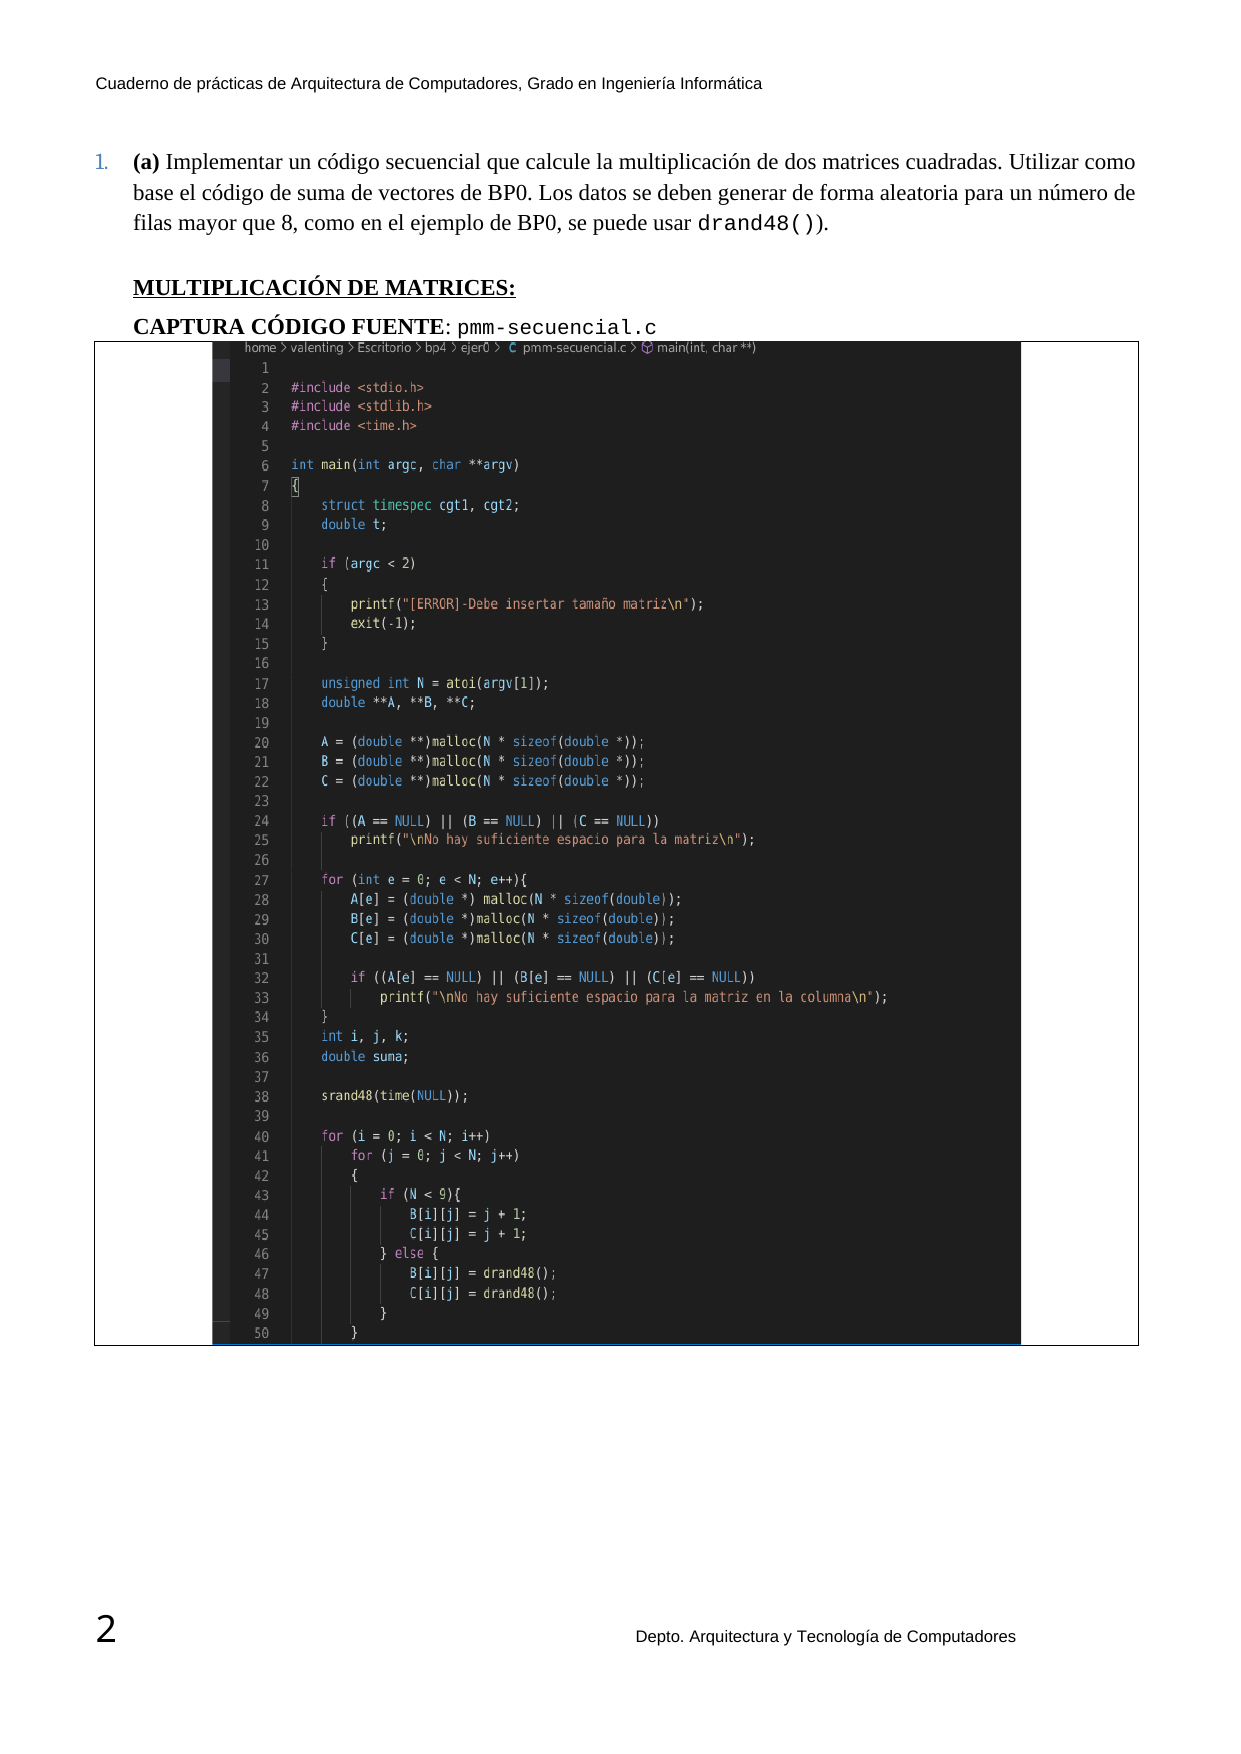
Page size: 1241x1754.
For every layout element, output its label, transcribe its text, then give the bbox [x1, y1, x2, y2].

table_header [630, 342, 1138, 1345]
list MULTIPLICACIÓN DE MATRICES: [133, 274, 1137, 301]
picture [212, 341, 630, 1345]
list CAPTURA CÓDIGO FUENTE: pmm-secuencial.c [133, 313, 1137, 341]
table_header [95, 342, 212, 1345]
list (a) Implementar un código secuencial que calcule la multiplicación de dos matrices cuadradas. Utilizar como base el código de suma de vectores de BP0. Los datos se deben generar de forma aleatoria para un número de filas mayor que 8, como en el ejemplo de BP0, se puede usar drand48()). [95, 148, 1137, 237]
